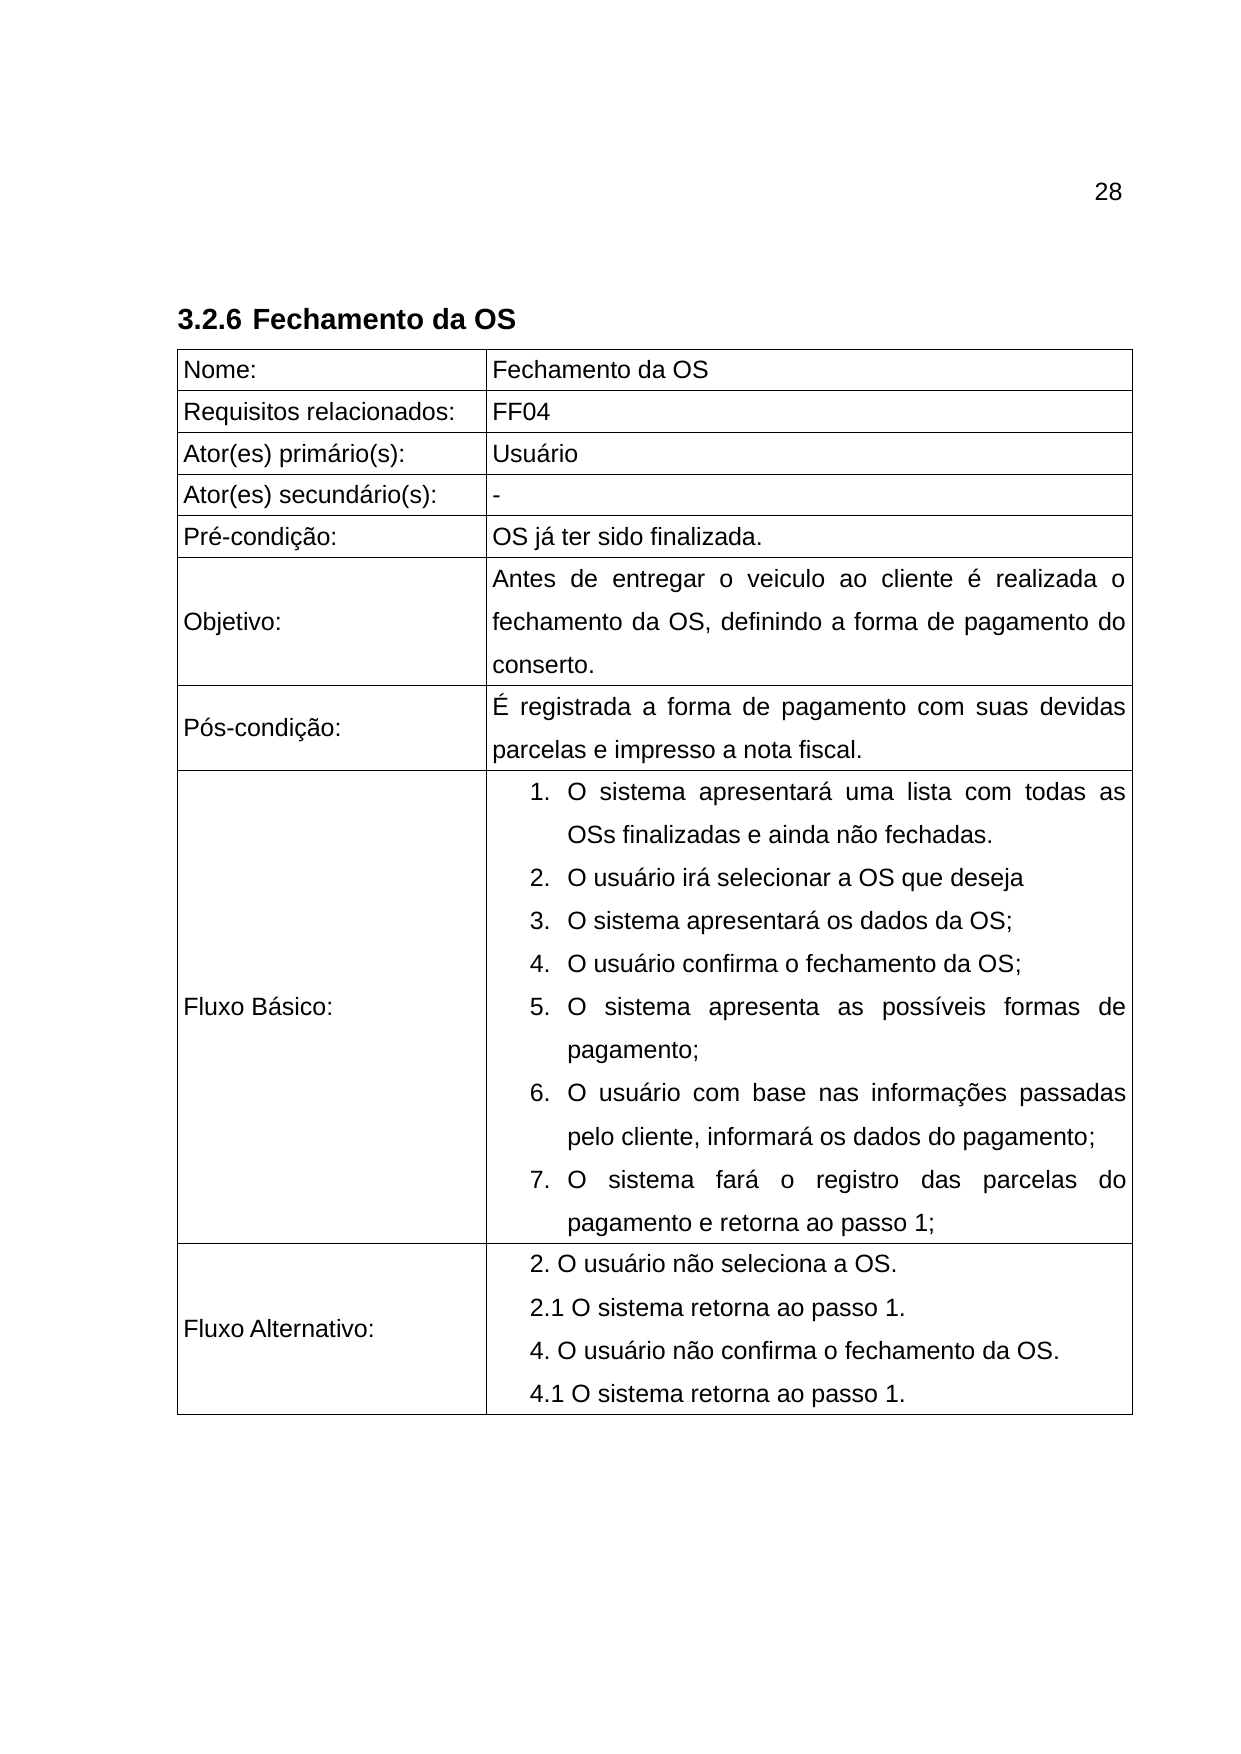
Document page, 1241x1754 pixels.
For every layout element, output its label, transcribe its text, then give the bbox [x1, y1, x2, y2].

table_cell Antes de entregar o veiculo ao cliente é realizada o fechamento da OS, definindo a forma de pagamento do conserto. [487, 558, 1132, 685]
table_cell Fluxo Alternativo: [178, 1244, 486, 1413]
table_header Fechamento da OS [487, 350, 1132, 390]
table_cell Ator(es) secundário(s): [178, 475, 486, 515]
table_cell 2. O usuário não seleciona a OS. 2.1 O sistema retorna ao passo 1. 4. O usuário não confirma o fechamento da OS. 4.1 O sistema retorna ao passo 1. [487, 1244, 1132, 1413]
subtitle Fechamento da OS [177, 302, 1122, 336]
table_cell Usuário [487, 433, 1132, 473]
table_cell FF04 [487, 391, 1132, 432]
table_cell Fluxo Básico: [178, 771, 486, 1242]
table_cell Requisitos relacionados: [178, 391, 486, 432]
table_cell OS já ter sido finalizada. [487, 516, 1132, 557]
table_cell Pós-condição: [178, 686, 486, 769]
table_cell Objetivo: [178, 558, 486, 685]
table_cell - [487, 475, 1132, 515]
table_cell Pré-condição: [178, 516, 486, 557]
table_cell O sistema apresentará uma lista com todas as OSs finalizadas e ainda não fechadas. O usuário irá selecionar a OS que deseja O sistema apresentará os dados da OS; O usuário confirma o fechamento da OS; O sistema apresenta as possíveis formas de pagamento; O usuário com base nas informações passadas pelo cliente, informará os dados do pagamento; O sistema fará o registro das parcelas do pagamento e retorna ao passo 1; [487, 771, 1132, 1242]
table_cell Ator(es) primário(s): [178, 433, 486, 473]
table_header Nome: [178, 350, 486, 390]
table_cell É registrada a forma de pagamento com suas devidas parcelas e impresso a nota fiscal. [487, 686, 1132, 769]
